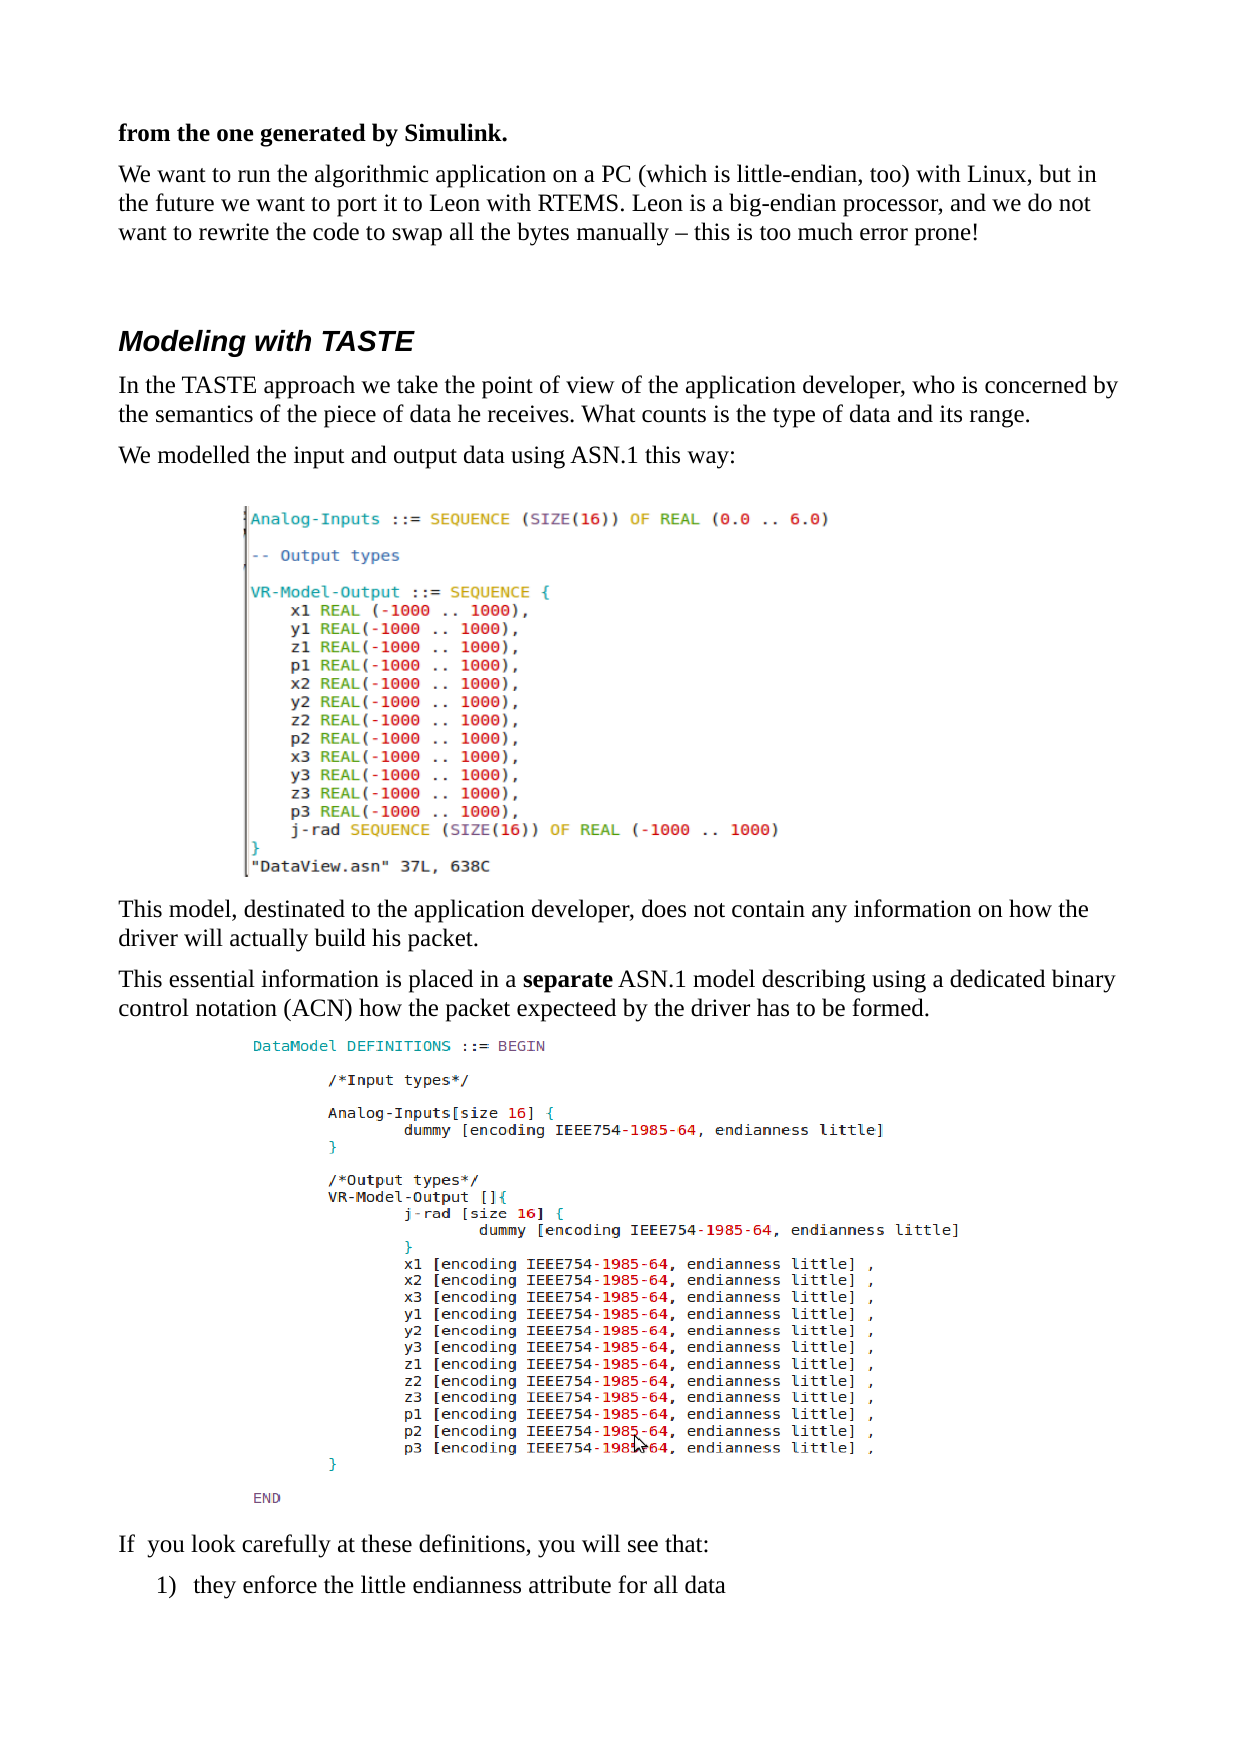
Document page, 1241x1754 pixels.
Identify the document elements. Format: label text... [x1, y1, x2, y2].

text This model, destinated to the application developer, does not contain any information on how the driver will actually build his packet. [118, 894, 1122, 952]
picture [253, 1034, 987, 1512]
text In the TASTE approach we take the point of view of the application developer, who is concerned by the semantics of the piece of data he receives. What counts is the type of data and its range. [118, 370, 1122, 428]
subtitle Modeling with TASTE [118, 324, 1122, 358]
text If you look carefully at these definitions, you will see that: [118, 1529, 1122, 1558]
list they enforce the little endianness attribute for all data [156, 1570, 1122, 1599]
text We want to run the algorithmic application on a PC (which is little-endian, too) with Linux, but in the future we want to port it to Leon with RTEMS. Leon is a big-endian processor, and we do not want to rewrite the code to swap all the bytes manually – this is too much error prone! [118, 159, 1122, 246]
text from the one generated by Simulink. [118, 118, 1122, 147]
picture [243, 506, 864, 877]
text This essential information is placed in a separate ASN.1 model describing using a dedicated binary control notation (ACN) how the packet expecteed by the driver has to be formed. [118, 964, 1122, 1022]
text We modelled the input and output data using ASN.1 this way: [118, 440, 1122, 469]
